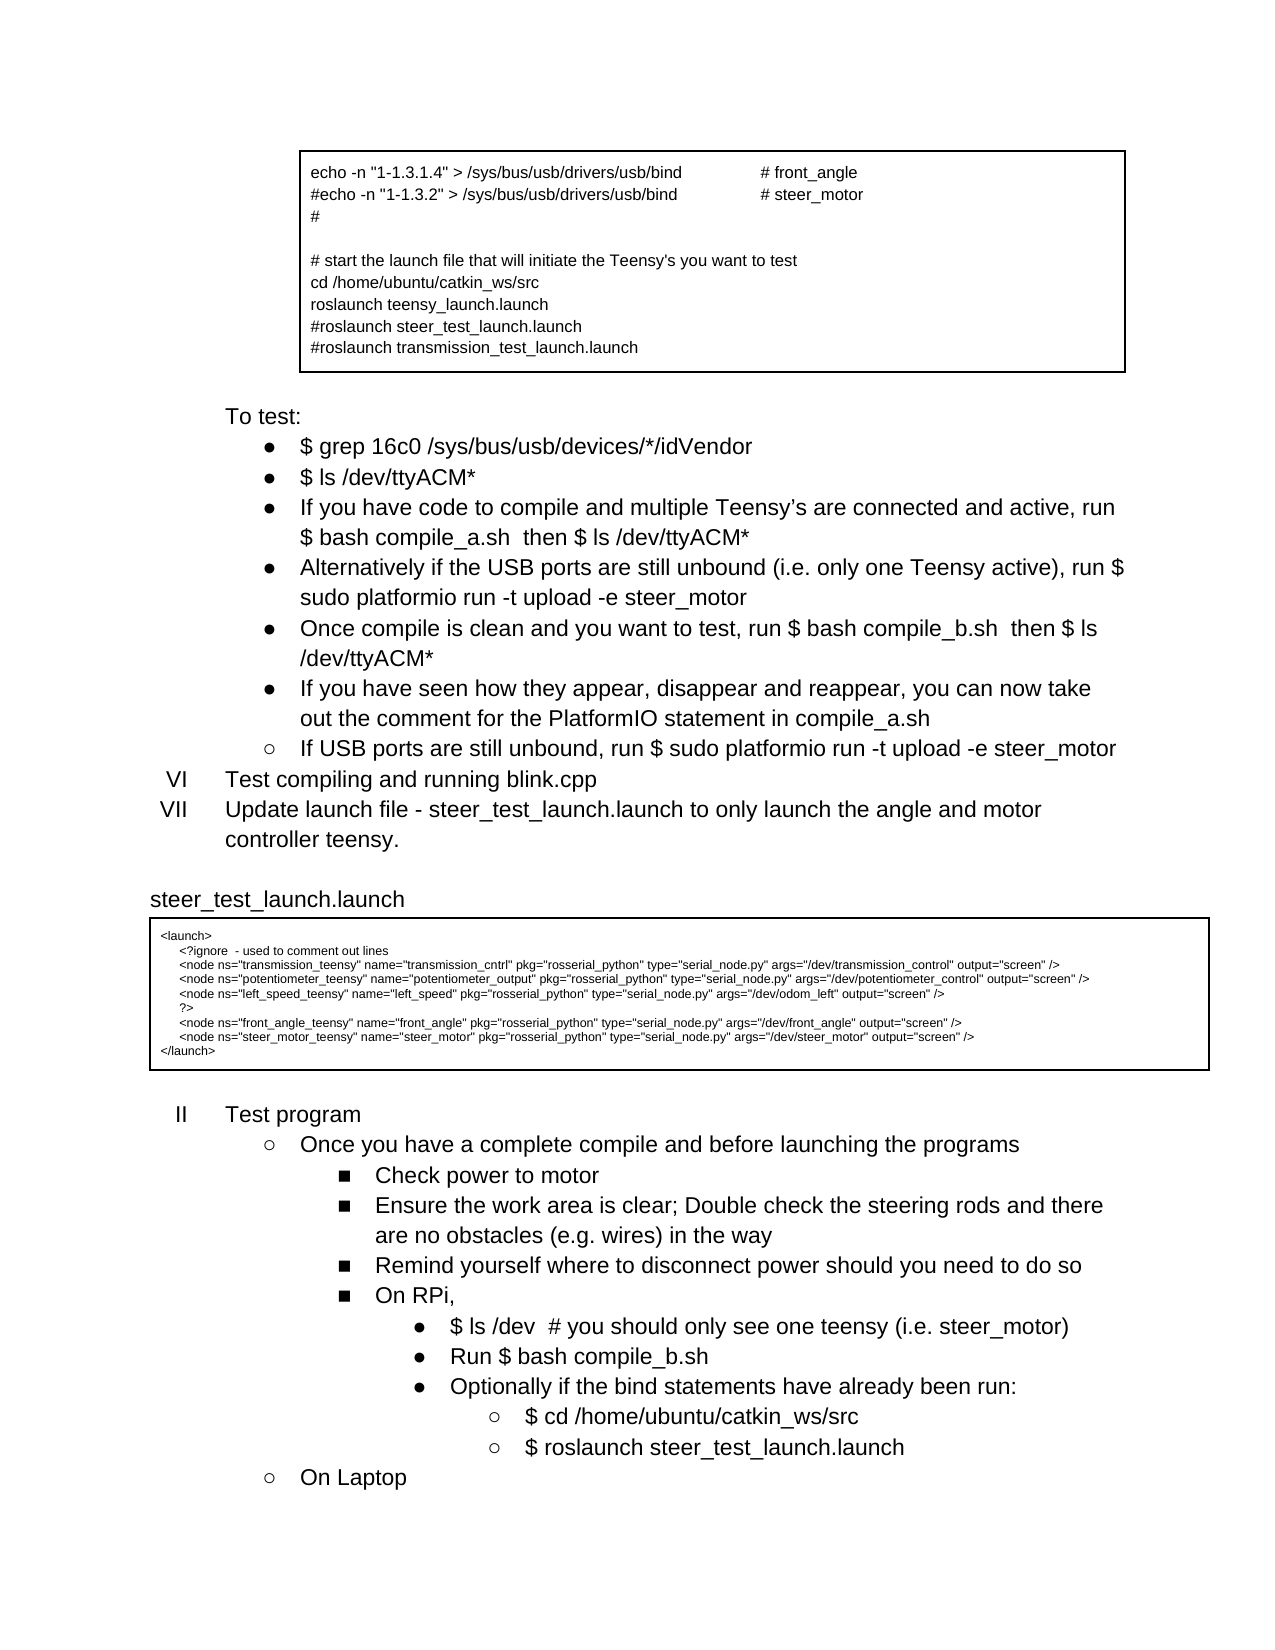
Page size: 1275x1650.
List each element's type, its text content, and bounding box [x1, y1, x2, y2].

list $ ls /dev # you should only see one teensy (i.e. steer_motor) [412, 1313, 1125, 1339]
text To test: [225, 403, 1125, 429]
text steer_test_launch.launch [150, 886, 1125, 913]
list On RPi, [337, 1282, 1125, 1309]
list Ensure the work area is clear; Double check the steering rods and there are no obstacles (e.g. wires) in the way [337, 1192, 1125, 1248]
list On Laptop [262, 1464, 1125, 1490]
table_header <launch> <?ignore - used to comment out lines <node ns="transmission_teensy" name="transmission_cntrl" pkg="rosserial_python" type="serial_node.py" args="/dev/transmission_control" output="screen" /> <node ns="potentiometer_teensy" name="potentiometer_output" pkg="rosserial_python" type="serial_node.py" args="/dev/potentiometer_control" output="screen" /> <node ns="left_speed_teensy" name="left_speed" pkg="rosserial_python" type="serial_node.py" args="/dev/odom_left" output="screen" /> ?> <node ns="front_angle_teensy" name="front_angle" pkg="rosserial_python" type="serial_node.py" args="/dev/front_angle" output="screen" /> <node ns="steer_motor_teensy" name="steer_motor" pkg="rosserial_python" type="serial_node.py" args="/dev/steer_motor" output="screen" /> </launch> [151, 919, 1208, 1069]
list Remind yourself where to disconnect power should you need to do so [337, 1252, 1125, 1278]
list Test compiling and running blink.cpp [187, 766, 1125, 792]
list If USB ports are still unbound, run $ sudo platformio run -t upload -e steer_motor [262, 735, 1125, 762]
table_header echo -n "1-1.3.1.4" > /sys/bus/usb/drivers/usb/bind # front_angle #echo -n "1-1.3.2" > /sys/bus/usb/drivers/usb/bind # steer_motor # # start the launch file that will initiate the Teensy's you want to test cd /home/ubuntu/catkin_ws/src roslaunch teensy_launch.launch #roslaunch steer_test_launch.launch #roslaunch transmission_test_launch.launch [301, 152, 1124, 371]
list If you have seen how they appear, disappear and reappear, you can now take out the comment for the PlatformIO statement in compile_a.sh [262, 675, 1125, 731]
list Once compile is clean and you want to test, run $ bash compile_b.sh then $ ls /dev/ttyACM* [262, 614, 1125, 671]
list Optionally if the bind statements have already been run: [412, 1373, 1125, 1399]
list Check power to motor [337, 1162, 1125, 1188]
list $ roslaunch steer_test_launch.launch [487, 1433, 1125, 1460]
list $ ls /dev/ttyACM* [262, 463, 1125, 490]
list $ grep 16c0 /sys/bus/usb/devices/*/idVendor [262, 433, 1125, 459]
list Alternatively if the USB ports are still unbound (i.e. only one Teensy active), run $ sudo platformio run -t upload -e steer_motor [262, 554, 1125, 611]
list If you have code to compile and multiple Teensy’s are connected and active, run $ bash compile_a.sh then $ ls /dev/ttyACM* [262, 494, 1125, 550]
list Once you have a complete compile and before launching the programs [262, 1131, 1125, 1158]
list Run $ bash compile_b.sh [412, 1343, 1125, 1369]
list Update launch file - steer_test_launch.launch to only launch the angle and motor controller teensy. [187, 796, 1125, 852]
list Test program [187, 1101, 1125, 1127]
list $ cd /home/ubuntu/catkin_ws/src [487, 1403, 1125, 1429]
